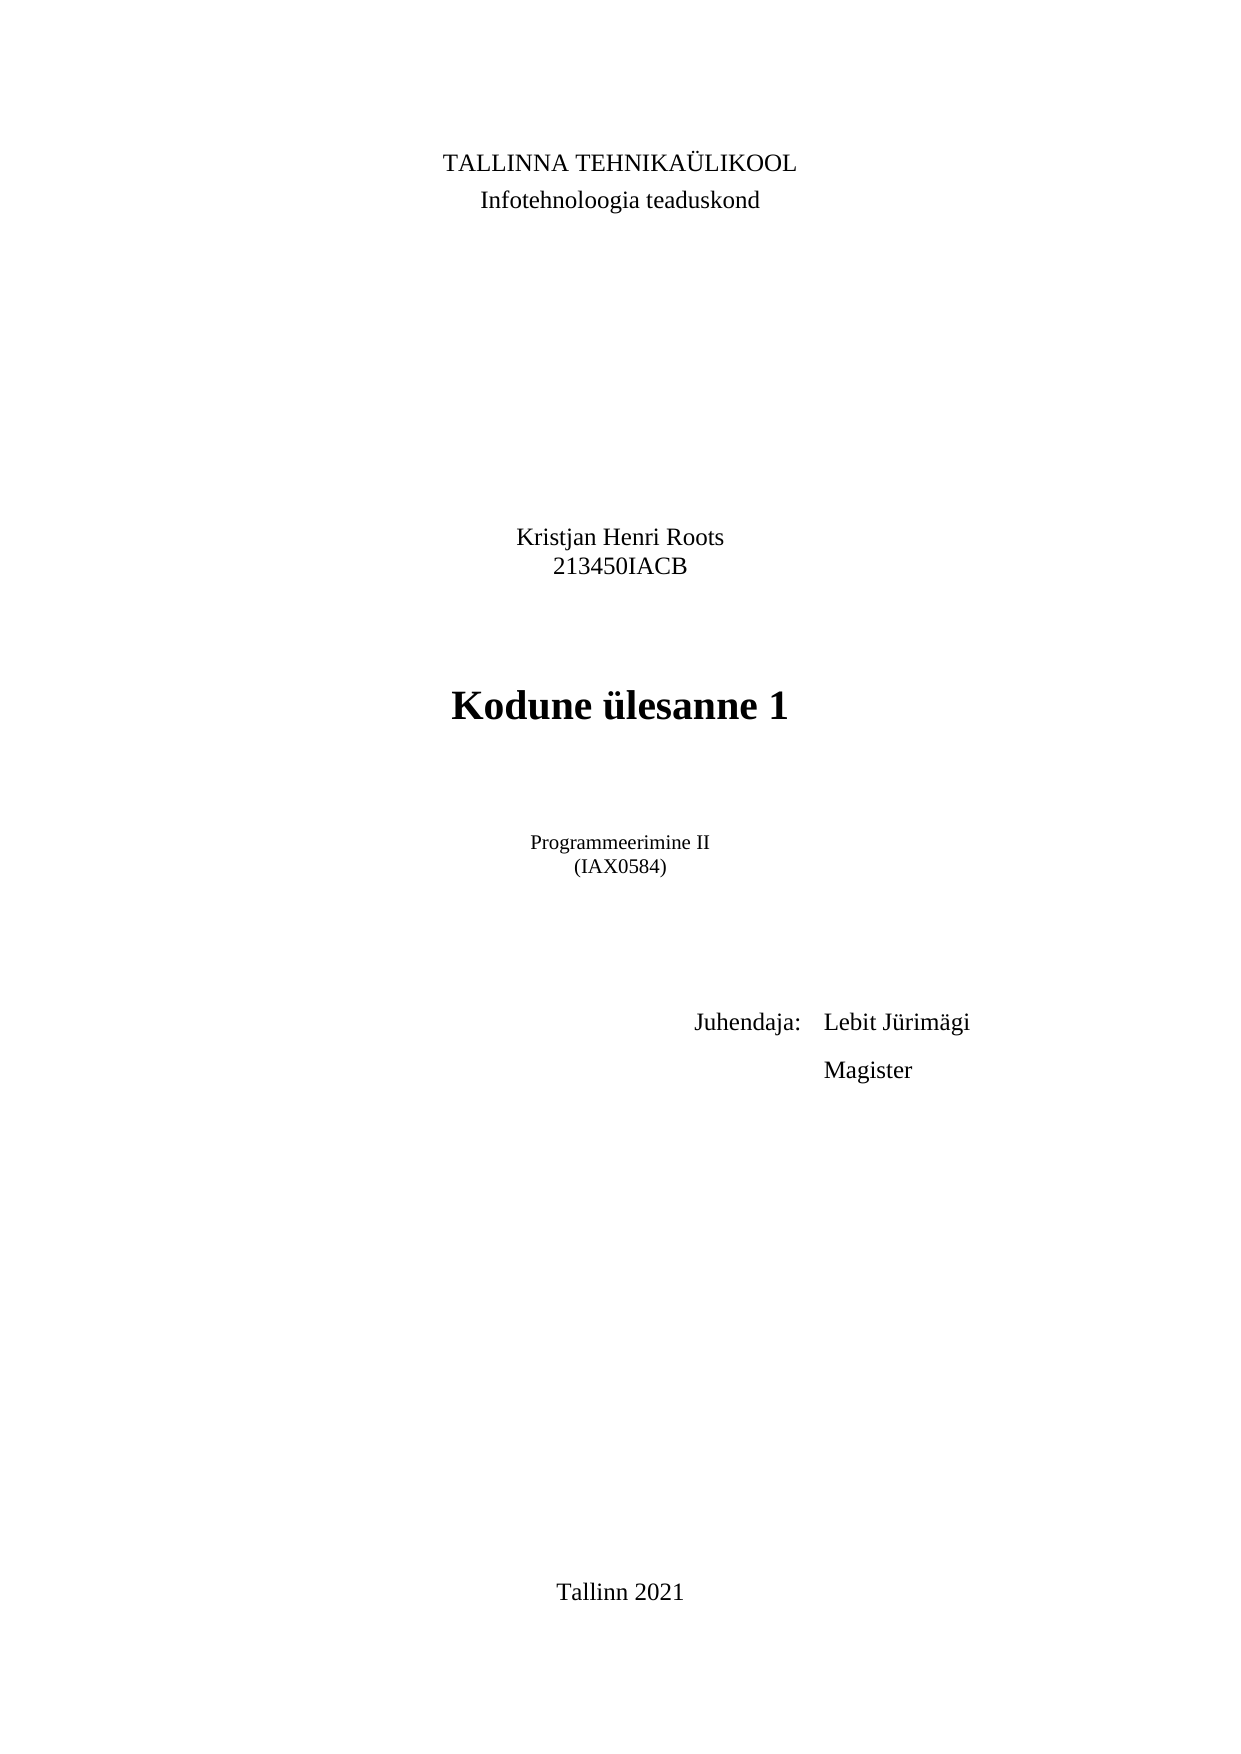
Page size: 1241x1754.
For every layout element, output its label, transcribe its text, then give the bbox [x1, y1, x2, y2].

table_cell Magister [812, 1055, 1063, 1102]
table_cell [178, 223, 1063, 265]
table_cell [812, 1197, 1063, 1244]
table_cell [178, 475, 1063, 522]
table_cell Programmeerimine II (IAX0584) [178, 830, 1063, 1007]
table_cell Kodune ülesanne 1 [178, 580, 1063, 830]
table_cell [178, 1244, 812, 1291]
table_cell [178, 1291, 812, 1338]
table_header tallinna tehnikaülikool [178, 148, 1063, 185]
table_cell [178, 1433, 812, 1480]
table_cell [812, 1291, 1063, 1338]
table_cell Kristjan Henri Roots 213450IACB [178, 522, 1063, 580]
table_cell [178, 1339, 812, 1386]
table_cell Juhendaja: [178, 1008, 812, 1055]
table_cell [812, 1244, 1063, 1291]
table_cell [812, 1386, 1063, 1433]
table_cell Infotehnoloogia teaduskond [178, 185, 1063, 223]
table_cell [812, 1149, 1063, 1197]
table_cell Lebit Jürimägi [812, 1008, 1063, 1055]
table_cell [178, 1149, 812, 1197]
table_cell [178, 265, 1063, 475]
table_cell [178, 1386, 812, 1433]
table_cell [812, 1339, 1063, 1386]
table_cell [178, 1102, 812, 1149]
table_cell [812, 1433, 1063, 1480]
table_cell [178, 1197, 812, 1244]
table_cell [178, 1055, 812, 1102]
table_cell [812, 1102, 1063, 1149]
